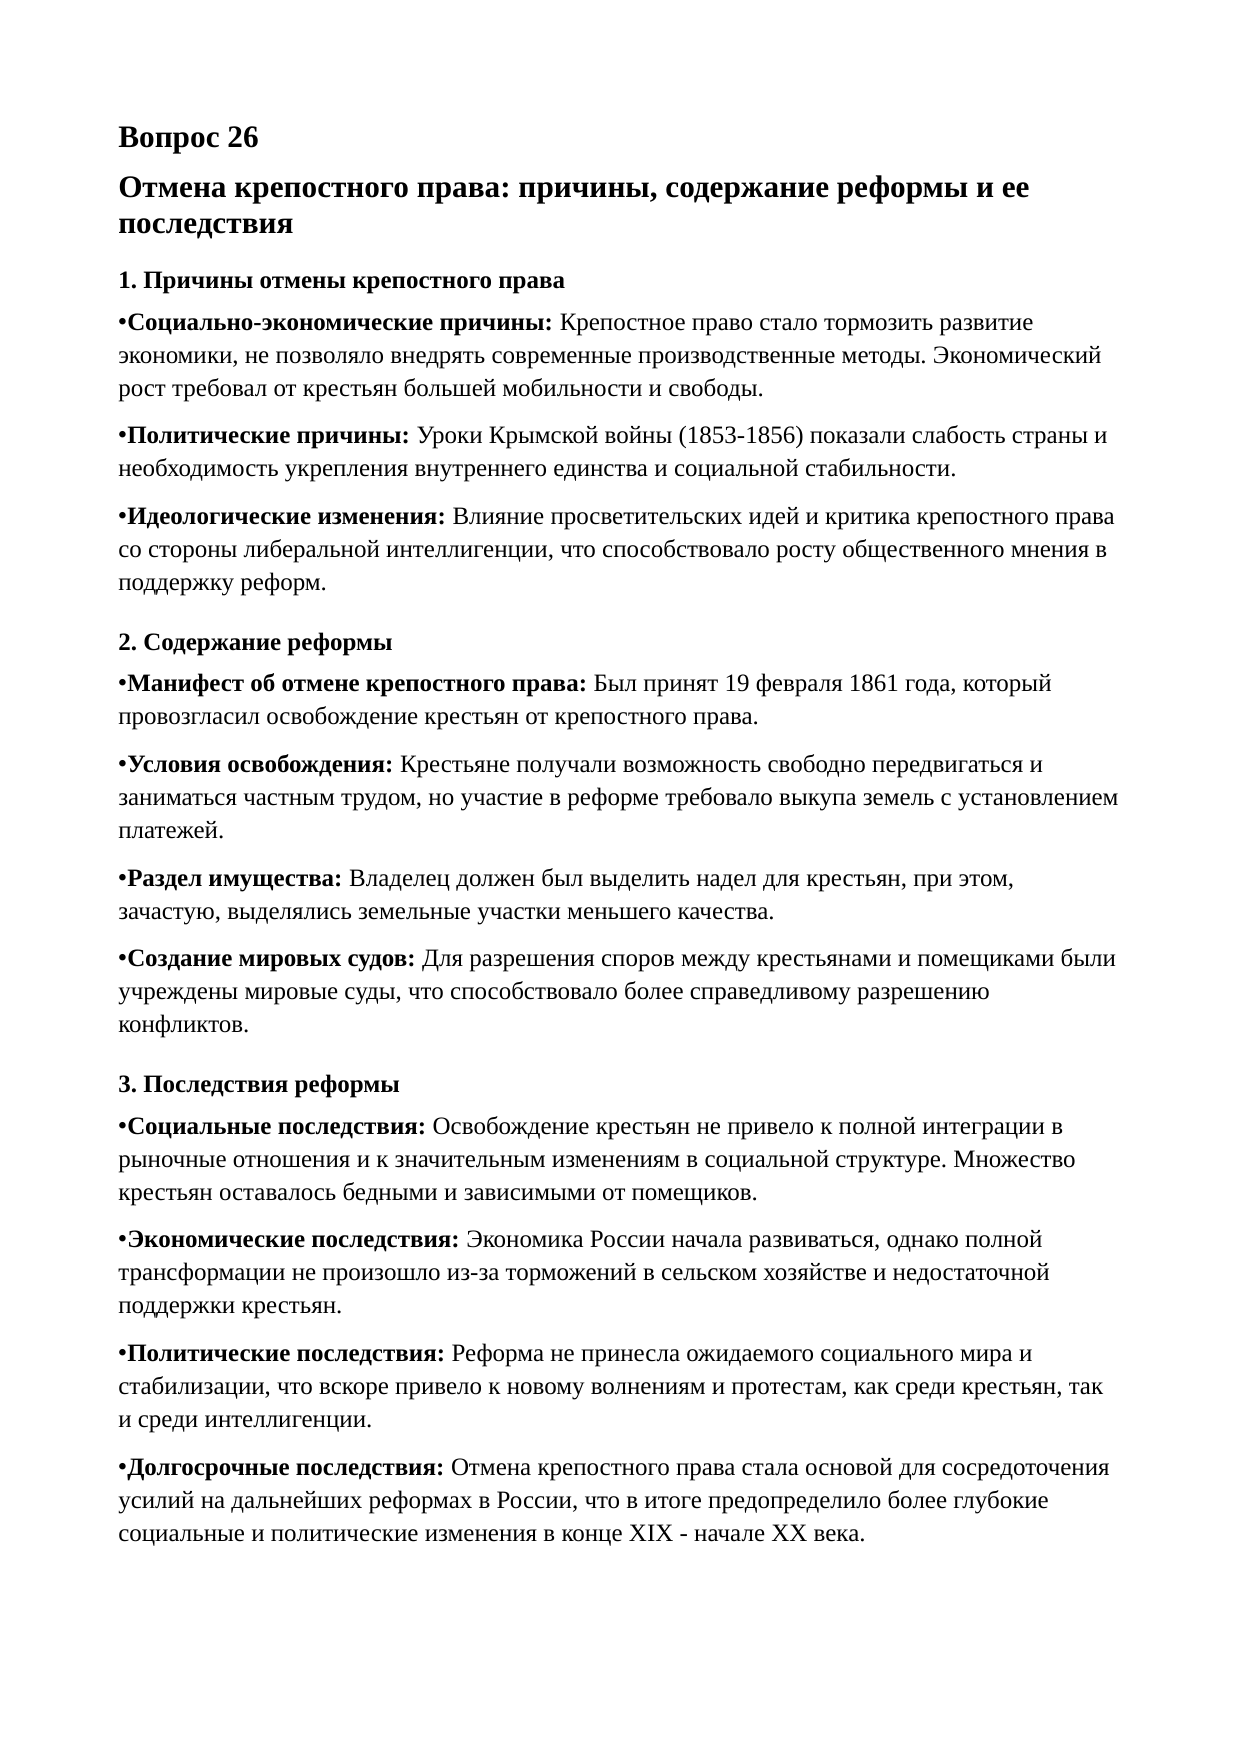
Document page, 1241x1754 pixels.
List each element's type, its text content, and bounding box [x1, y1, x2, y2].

list Раздел имущества: Владелец должен был выделить надел для крестьян, при этом, зачастую, выделялись земельные участки меньшего качества. [118, 863, 1122, 924]
list Социальные последствия: Освобождение крестьян не привело к полной интеграции в рыночные отношения и к значительным изменениям в социальной структуре. Множество крестьян оставалось бедными и зависимыми от помещиков. [118, 1111, 1122, 1206]
list Политические последствия: Реформа не принесла ожидаемого социального мира и стабилизации, что вскоре привело к новому волнениям и протестам, как среди крестьян, так и среди интеллигенции. [118, 1338, 1122, 1433]
subtitle 1. Причины отмены крепостного права [118, 266, 1122, 294]
list Идеологические изменения: Влияние просветительских идей и критика крепостного права со стороны либеральной интеллигенции, что способствовало росту общественного мнения в поддержку реформ. [118, 501, 1122, 596]
list Экономические последствия: Экономика России начала развиваться, однако полной трансформации не произошло из-за торможений в сельском хозяйстве и недостаточной поддержки крестьян. [118, 1224, 1122, 1319]
list Политические причины: Уроки Крымской войны (1853-1856) показали слабость страны и необходимость укрепления внутреннего единства и социальной стабильности. [118, 420, 1122, 482]
list Манифест об отмене крепостного права: Был принят 19 февраля 1861 года, который провозгласил освобождение крестьян от крепостного права. [118, 668, 1122, 730]
subtitle Отмена крепостного права: причины, содержание реформы и ее последствия [118, 169, 1122, 241]
subtitle 2. Содержание реформы [118, 627, 1122, 656]
text Вопрос 26 [118, 118, 1122, 154]
list Долгосрочные последствия: Отмена крепостного права стала основой для сосредоточения усилий на дальнейших реформах в России, что в итоге предопределило более глубокие социальные и политические изменения в конце XIX - начале XX века. [118, 1452, 1122, 1546]
subtitle 3. Последствия реформы [118, 1069, 1122, 1098]
list Социально-экономические причины: Крепостное право стало тормозить развитие экономики, не позволяло внедрять современные производственные методы. Экономический рост требовал от крестьян большей мобильности и свободы. [118, 307, 1122, 402]
list Создание мировых судов: Для разрешения споров между крестьянами и помещиками были учреждены мировые суды, что способствовало более справедливому разрешению конфликтов. [118, 943, 1122, 1038]
list Условия освобождения: Крестьяне получали возможность свободно передвигаться и заниматься частным трудом, но участие в реформе требовало выкупа земель с установлением платежей. [118, 749, 1122, 844]
